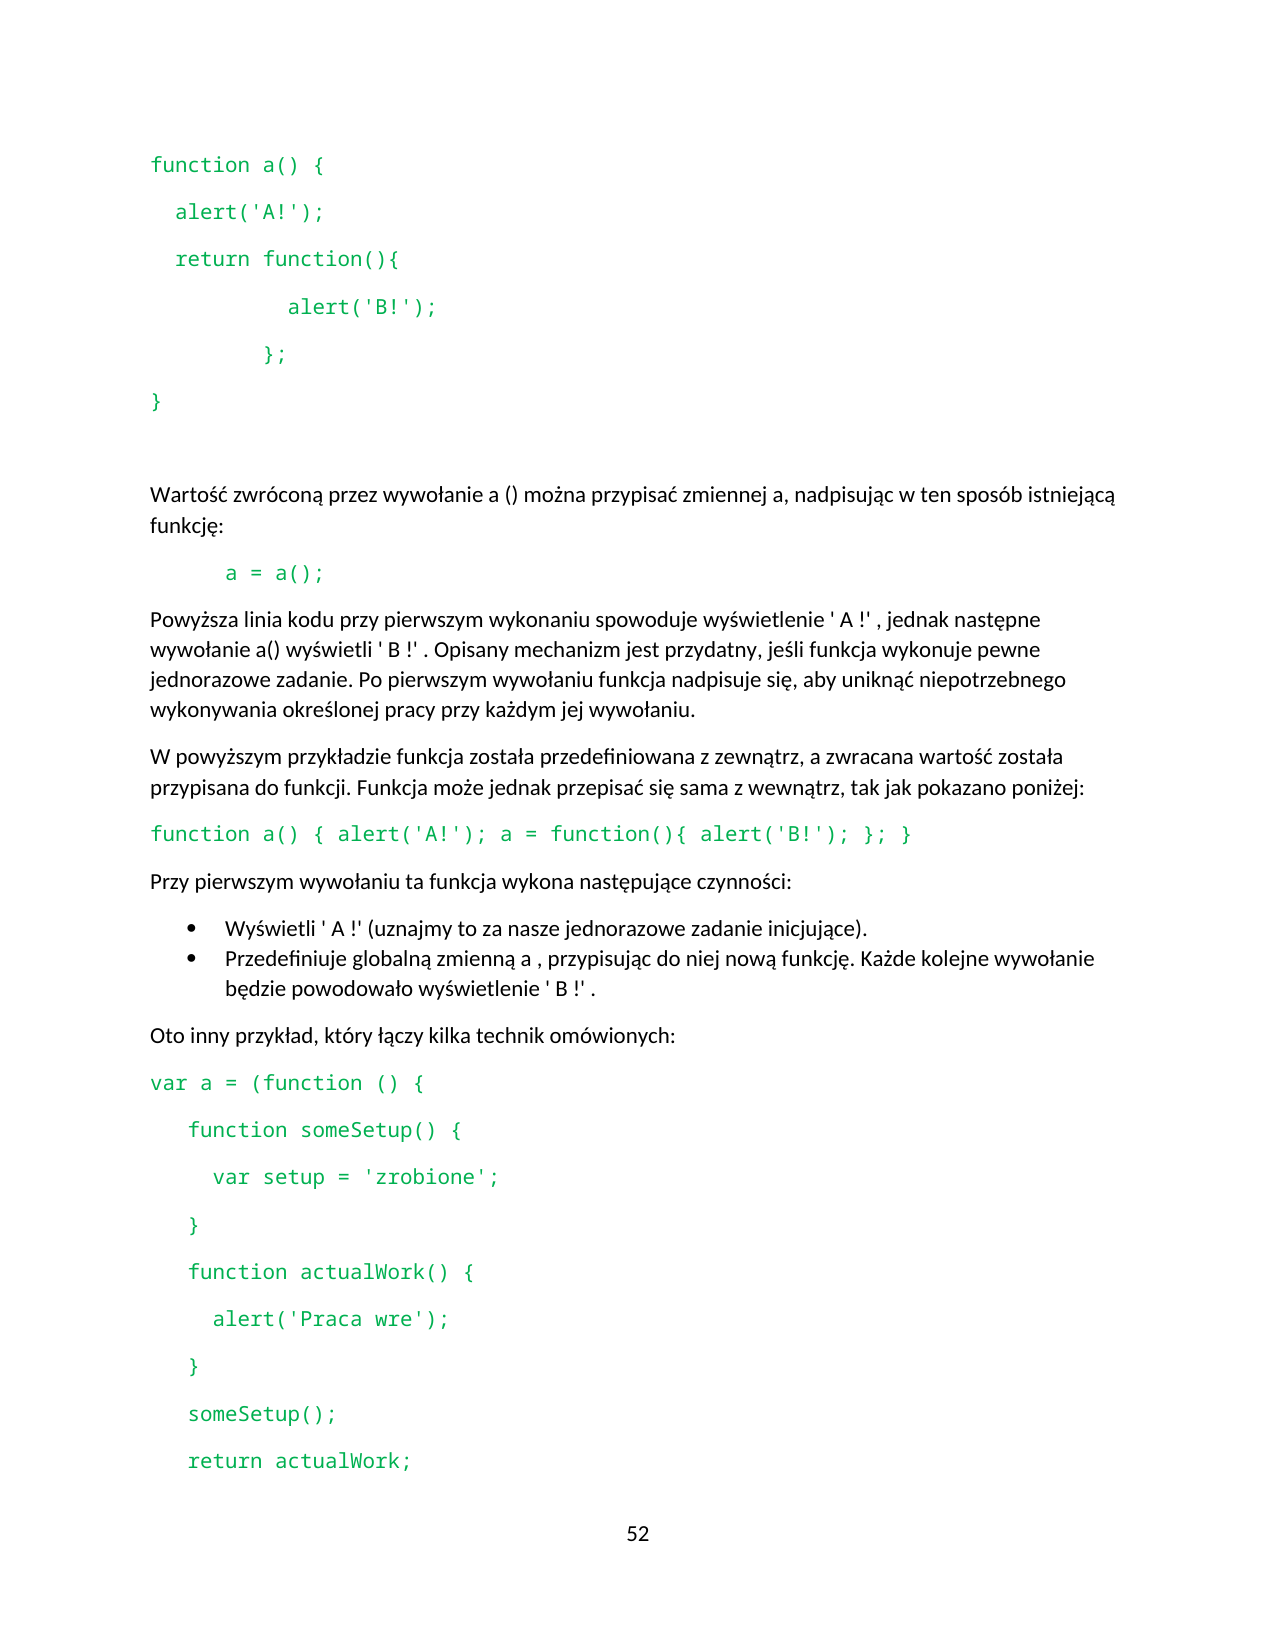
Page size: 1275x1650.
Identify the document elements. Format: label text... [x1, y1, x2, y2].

text function a() { [150, 150, 1125, 178]
text a = a(); [150, 558, 1125, 586]
text Przy pierwszym wywołaniu ta funkcja wykona następujące czynności: [150, 867, 1125, 895]
text }; [150, 339, 1125, 368]
text var a = (function () { [150, 1068, 1125, 1096]
text W powyższym przykładzie funkcja została przedefiniowana z zewnątrz, a zwracana wartość została przypisana do funkcji. Funkcja może jednak przepisać się sama z wewnątrz, tak jak pokazano poniżej: [150, 742, 1125, 801]
text alert('B!'); [150, 292, 1125, 320]
text Powyższa linia kodu przy pierwszym wykonaniu spowoduje wyświetlenie ' A !' , jednak następne wywołanie a() wyświetli ' B !' . Opisany mechanizm jest przydatny, jeśli funkcja wykonuje pewne jednorazowe zadanie. Po pierwszym wywołaniu funkcja nadpisuje się, aby uniknąć niepotrzebnego wykonywania określonej pracy przy każdym jej wywołaniu. [150, 605, 1125, 724]
text } [150, 386, 1125, 415]
text function actualWork() { [150, 1257, 1125, 1286]
list Przedefiniuje globalną zmienną a , przypisując do niej nową funkcję. Każde kolejne wywołanie będzie powodowało wyświetlenie ' B !' . [187, 944, 1125, 1002]
text function someSetup() { [150, 1115, 1125, 1144]
text function a() { alert('A!'); a = function(){ alert('B!'); }; } [150, 819, 1125, 848]
text var setup = 'zrobione'; [150, 1162, 1125, 1191]
text return actualWork; [150, 1446, 1125, 1475]
text Wartość zwróconą przez wywołanie a () można przypisać zmiennej a, nadpisując w ten sposób istniejącą funkcję: [150, 481, 1125, 539]
text } [150, 1210, 1125, 1238]
text Oto inny przykład, który łączy kilka technik omówionych: [150, 1021, 1125, 1049]
text someSetup(); [150, 1399, 1125, 1427]
text } [150, 1352, 1125, 1380]
text return function(){ [150, 244, 1125, 273]
list Wyświetli ' A !' (uznajmy to za nasze jednorazowe zadanie inicjujące). [187, 914, 1125, 942]
text alert('A!'); [150, 197, 1125, 226]
text alert('Praca wre'); [150, 1304, 1125, 1333]
